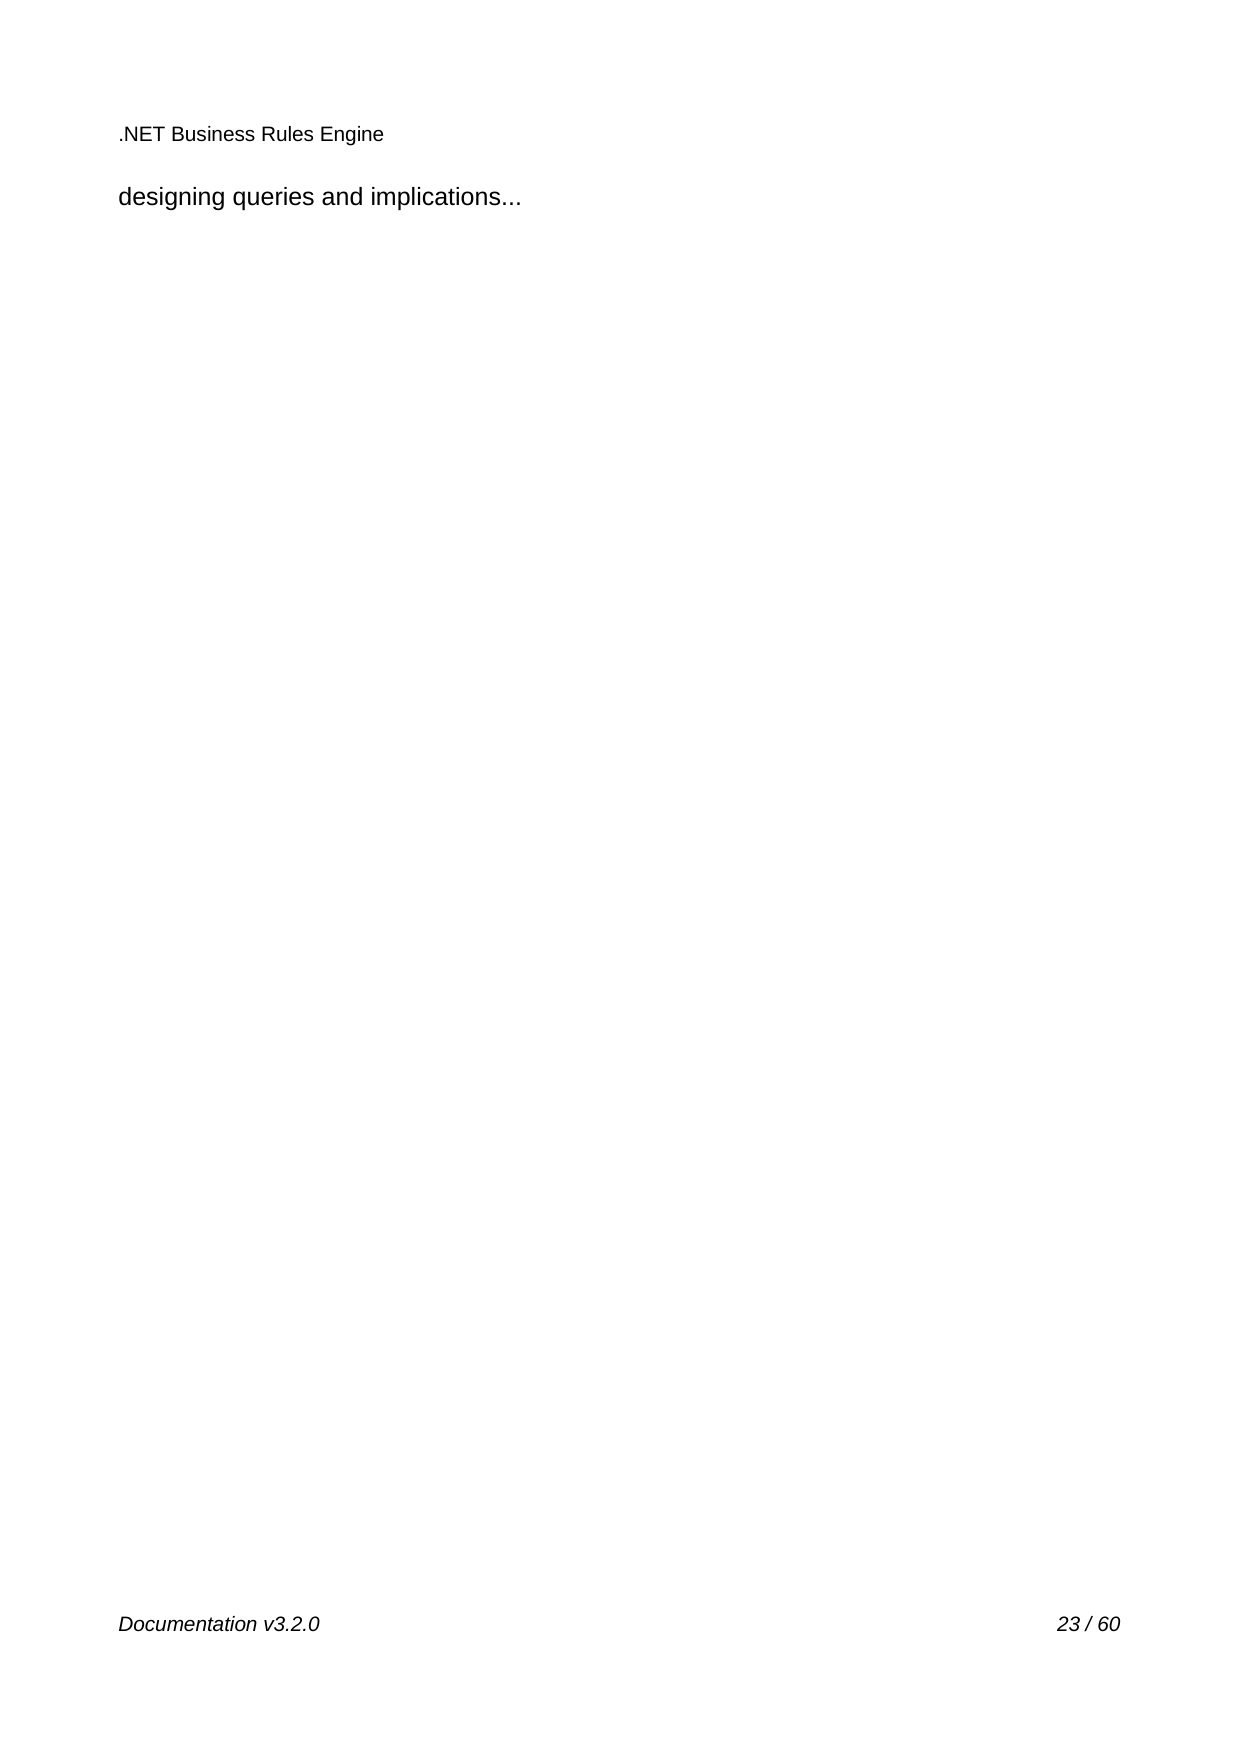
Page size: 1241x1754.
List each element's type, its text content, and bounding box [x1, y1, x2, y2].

text designing queries and implications... [118, 183, 1124, 211]
